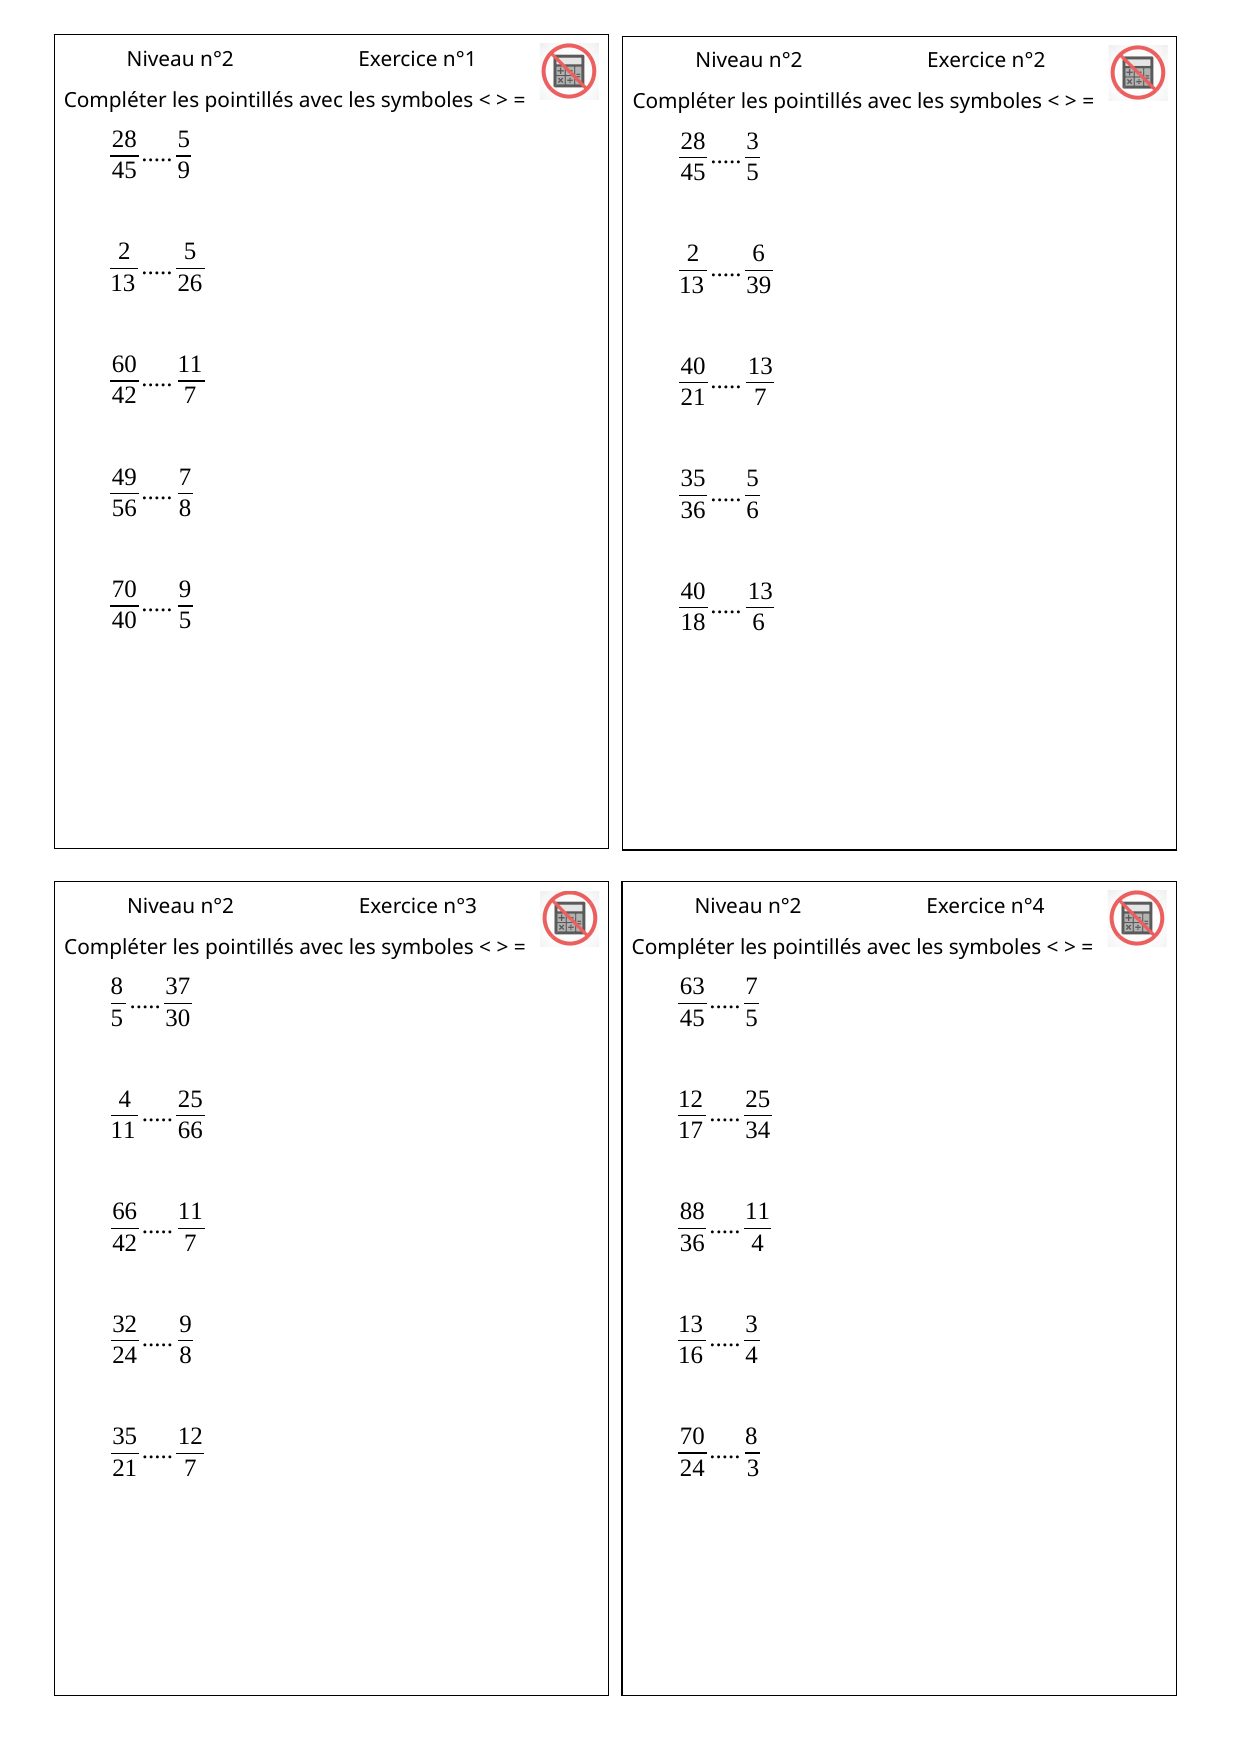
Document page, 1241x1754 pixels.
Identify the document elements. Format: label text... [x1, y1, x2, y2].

picture [540, 891, 600, 947]
text Niveau n°2 Exercice n°4 [631, 891, 1107, 919]
text Compléter les pointillés avec les symboles < > = [63, 85, 599, 113]
text Niveau n°2 Exercice n°1 [63, 44, 539, 72]
text Niveau n°2 Exercice n°3 [64, 891, 540, 919]
picture [1108, 45, 1168, 101]
text Compléter les pointillés avec les symboles < > = [55, 882, 608, 1695]
picture [539, 43, 599, 100]
text Compléter les pointillés avec les symboles < > = [631, 932, 1167, 960]
text Compléter les pointillés avec les symboles < > = [632, 86, 1167, 115]
text Niveau n°2 Exercice n°2 [632, 46, 1108, 74]
text Compléter les pointillés avec les symboles < > = [64, 932, 599, 960]
picture [1107, 890, 1167, 947]
text Compléter les pointillés avec les symboles < > = [623, 882, 1176, 1695]
